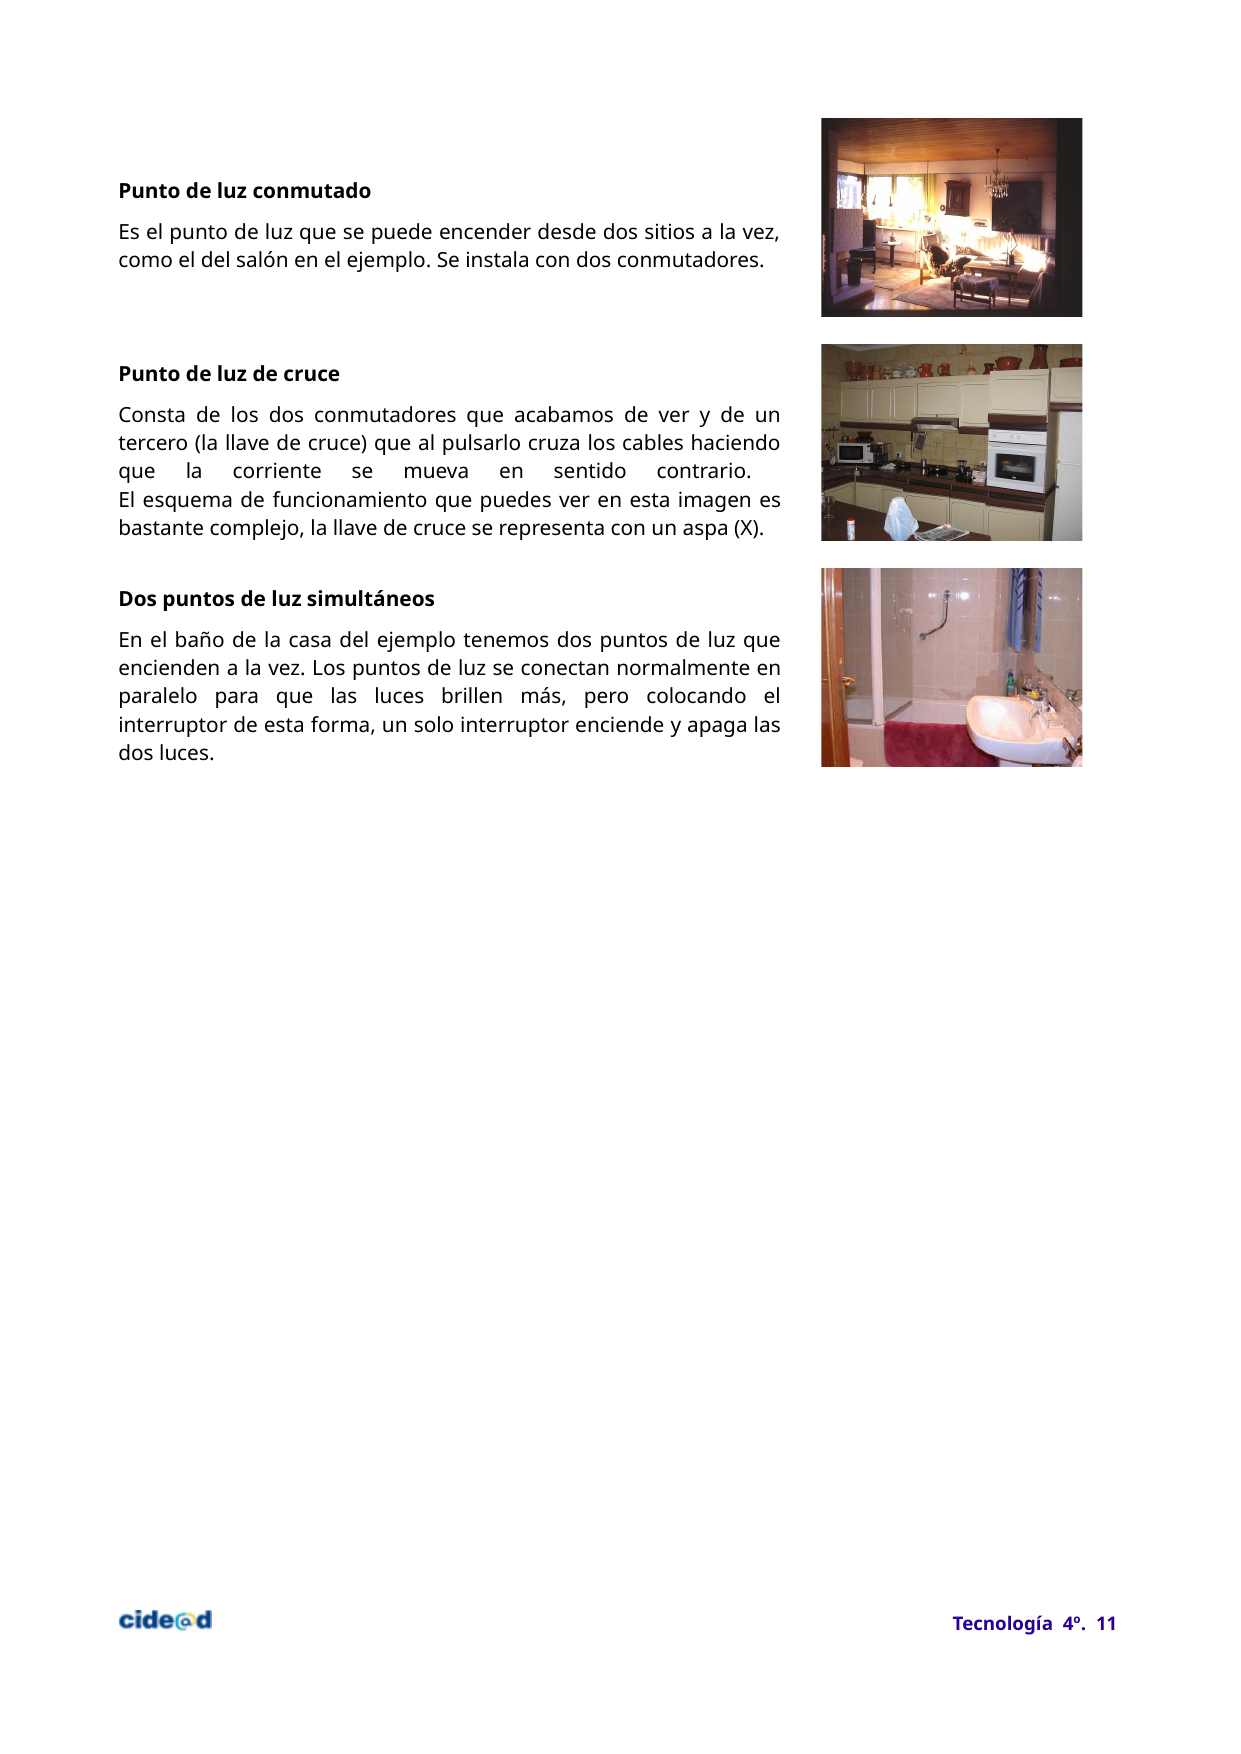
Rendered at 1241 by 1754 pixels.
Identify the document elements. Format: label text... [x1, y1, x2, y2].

table_cell Dos puntos de luz simultáneos En el baño de la casa del ejemplo tenemos dos puntos de luz que encienden a la vez. Los puntos de luz se conectan normalmente en paralelo para que las luces brillen más, pero colocando el interruptor de esta forma, un solo interruptor enciende y apaga las dos luces. [118, 569, 782, 794]
picture [821, 568, 1083, 767]
picture [821, 118, 1083, 317]
table_cell [782, 569, 1122, 794]
picture [821, 344, 1083, 541]
picture [118, 1610, 212, 1632]
table_cell Punto de luz conmutado Es el punto de luz que se puede encender desde dos sitios a la vez, como el del salón en el ejemplo. Se instala con dos conmutadores. [118, 118, 782, 344]
table_cell [782, 118, 1122, 344]
table_cell [782, 345, 1122, 568]
table_cell Punto de luz de cruce Consta de los dos conmutadores que acabamos de ver y de un tercero (la llave de cruce) que al pulsarlo cruza los cables haciendo que la corriente se mueva en sentido contrario. El esquema de funcionamiento que puedes ver en esta imagen es bastante complejo, la llave de cruce se representa con un aspa (X). [118, 345, 782, 568]
